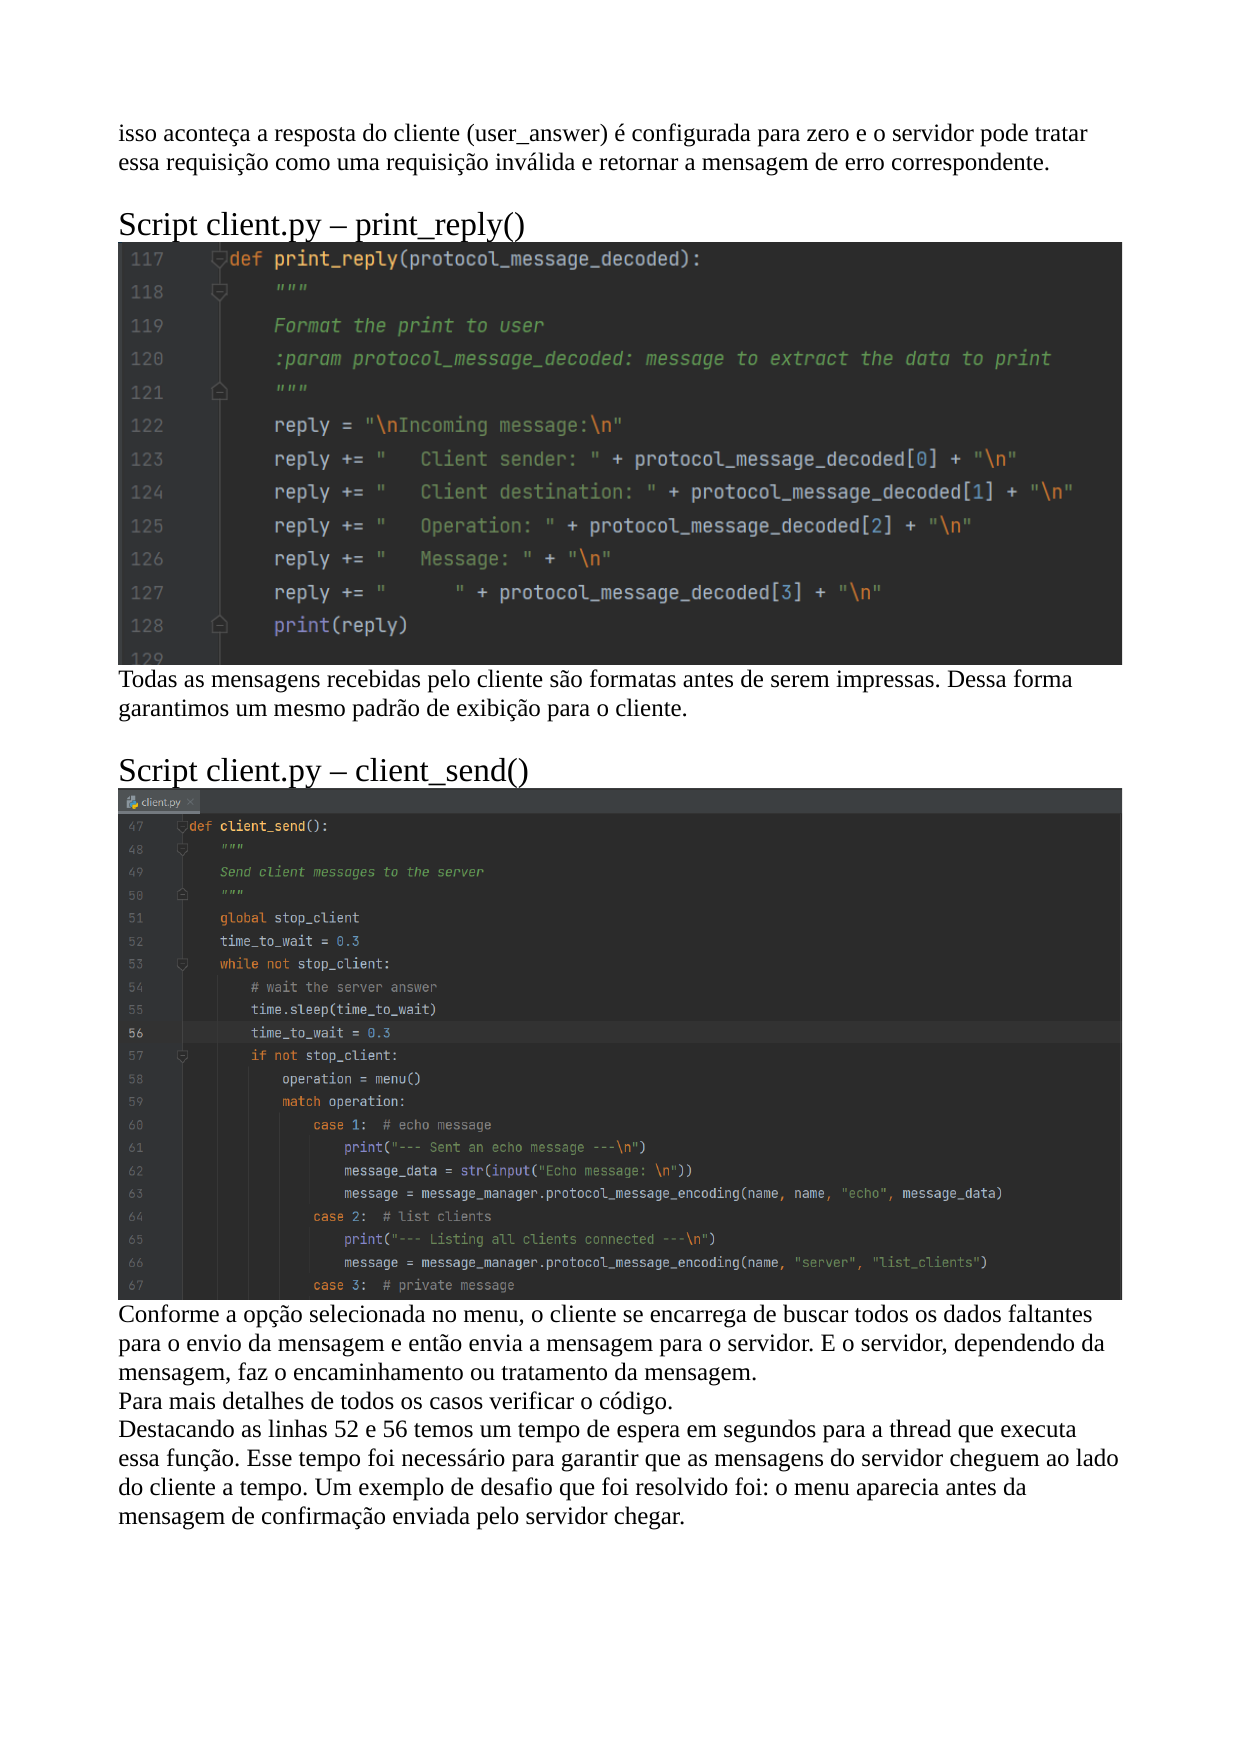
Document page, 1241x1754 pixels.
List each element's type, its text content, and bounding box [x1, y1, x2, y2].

text Script client.py – print_reply() [118, 204, 1122, 242]
picture [118, 242, 1123, 665]
text Para mais detalhes de todos os casos verificar o código. [118, 1386, 1122, 1414]
text Destacando as linhas 52 e 56 temos um tempo de espera em segundos para a thread que executa essa função. Esse tempo foi necessário para garantir que as mensagens do servidor cheguem ao lado do cliente a tempo. Um exemplo de desafio que foi resolvido foi: o menu aparecia antes da mensagem de confirmação enviada pelo servidor chegar. [118, 1414, 1122, 1529]
text Todas as mensagens recebidas pelo cliente são formatas antes de serem impressas. Dessa forma garantimos um mesmo padrão de exibição para o cliente. [118, 665, 1122, 722]
picture [118, 788, 1123, 1300]
text Script client.py – client_send() [118, 751, 1122, 788]
text isso aconteça a resposta do cliente (user_answer) é configurada para zero e o servidor pode tratar essa requisição como uma requisição inválida e retornar a mensagem de erro correspondente. [118, 118, 1122, 176]
text Conforme a opção selecionada no menu, o cliente se encarrega de buscar todos os dados faltantes para o envio da mensagem e então envia a mensagem para o servidor. E o servidor, dependendo da mensagem, faz o encaminhamento ou tratamento da mensagem. [118, 1300, 1122, 1386]
